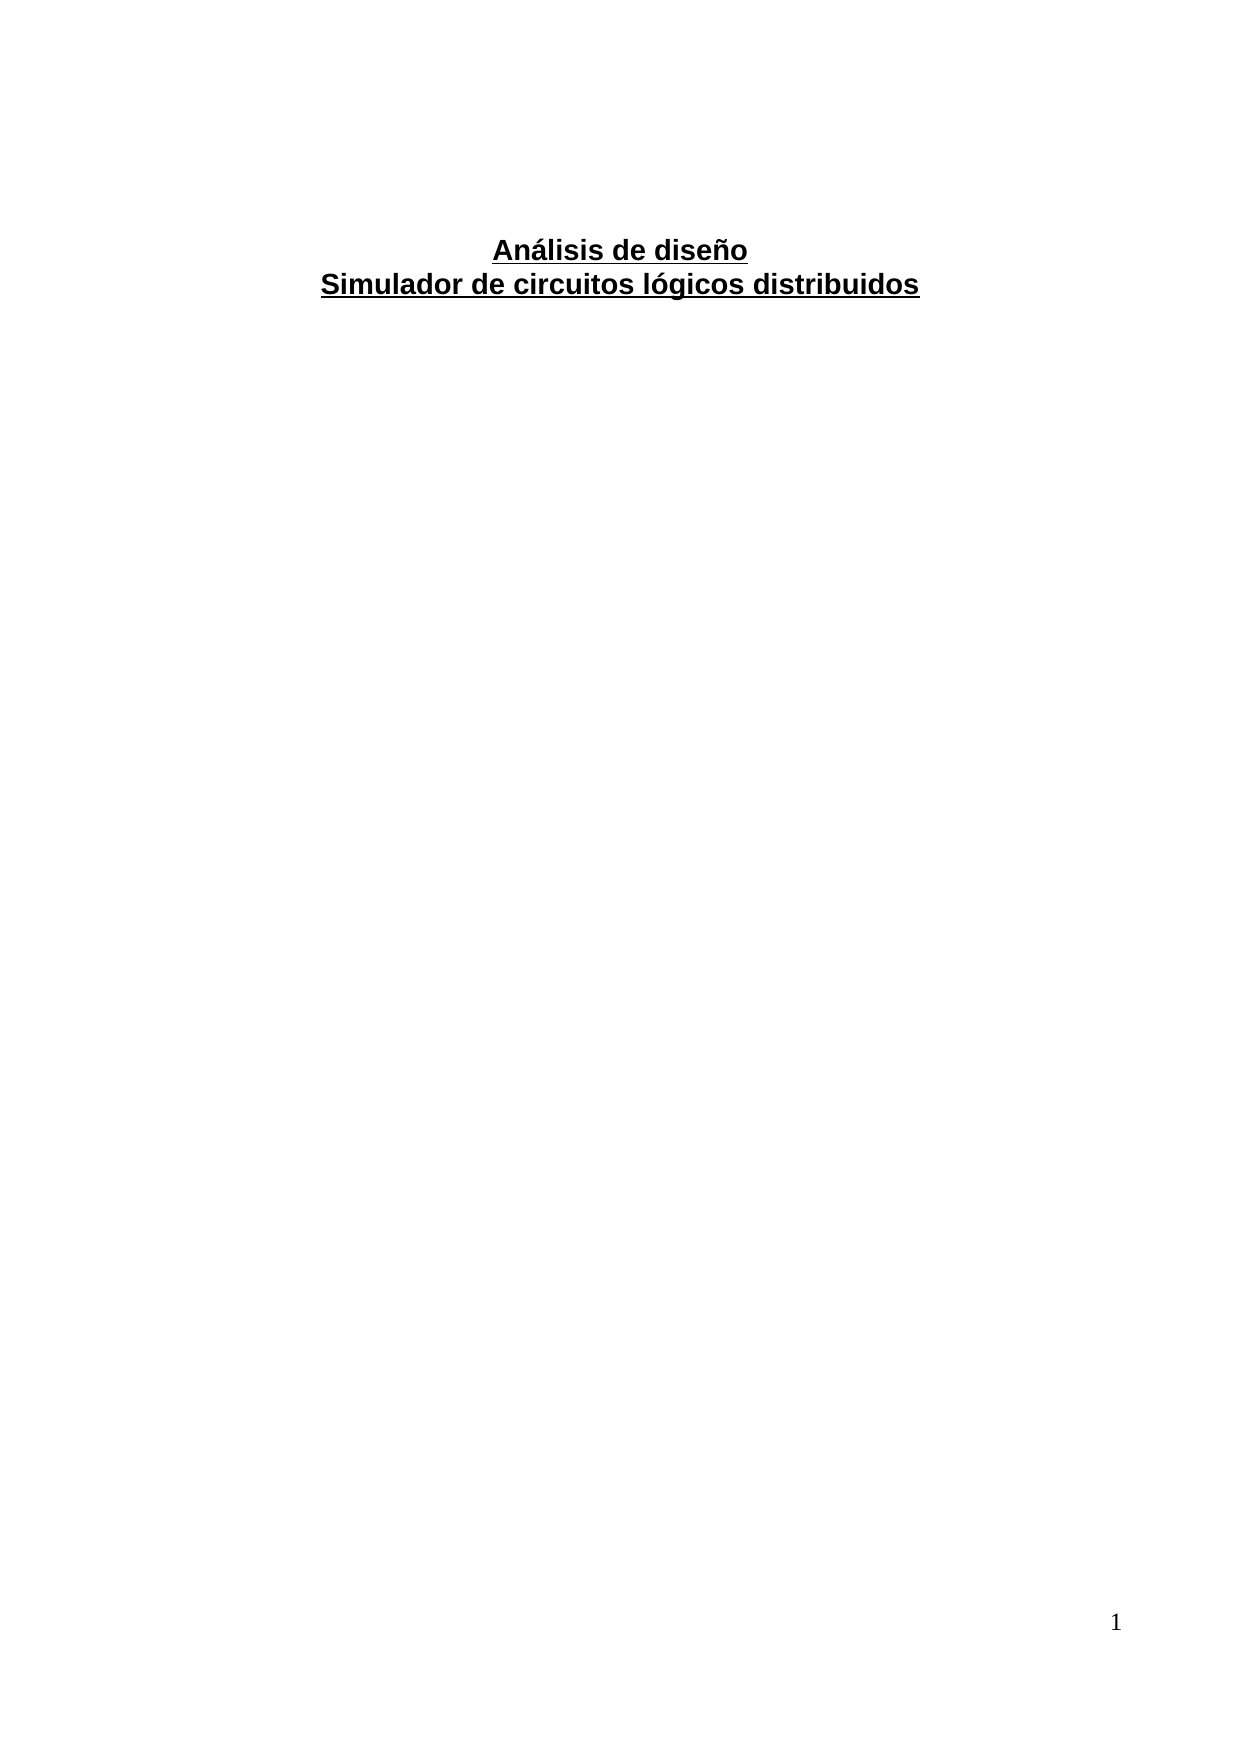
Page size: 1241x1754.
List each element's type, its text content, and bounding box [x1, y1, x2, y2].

text Análisis de diseño [118, 233, 1122, 267]
text Simulador de circuitos lógicos distribuidos [118, 267, 1122, 301]
